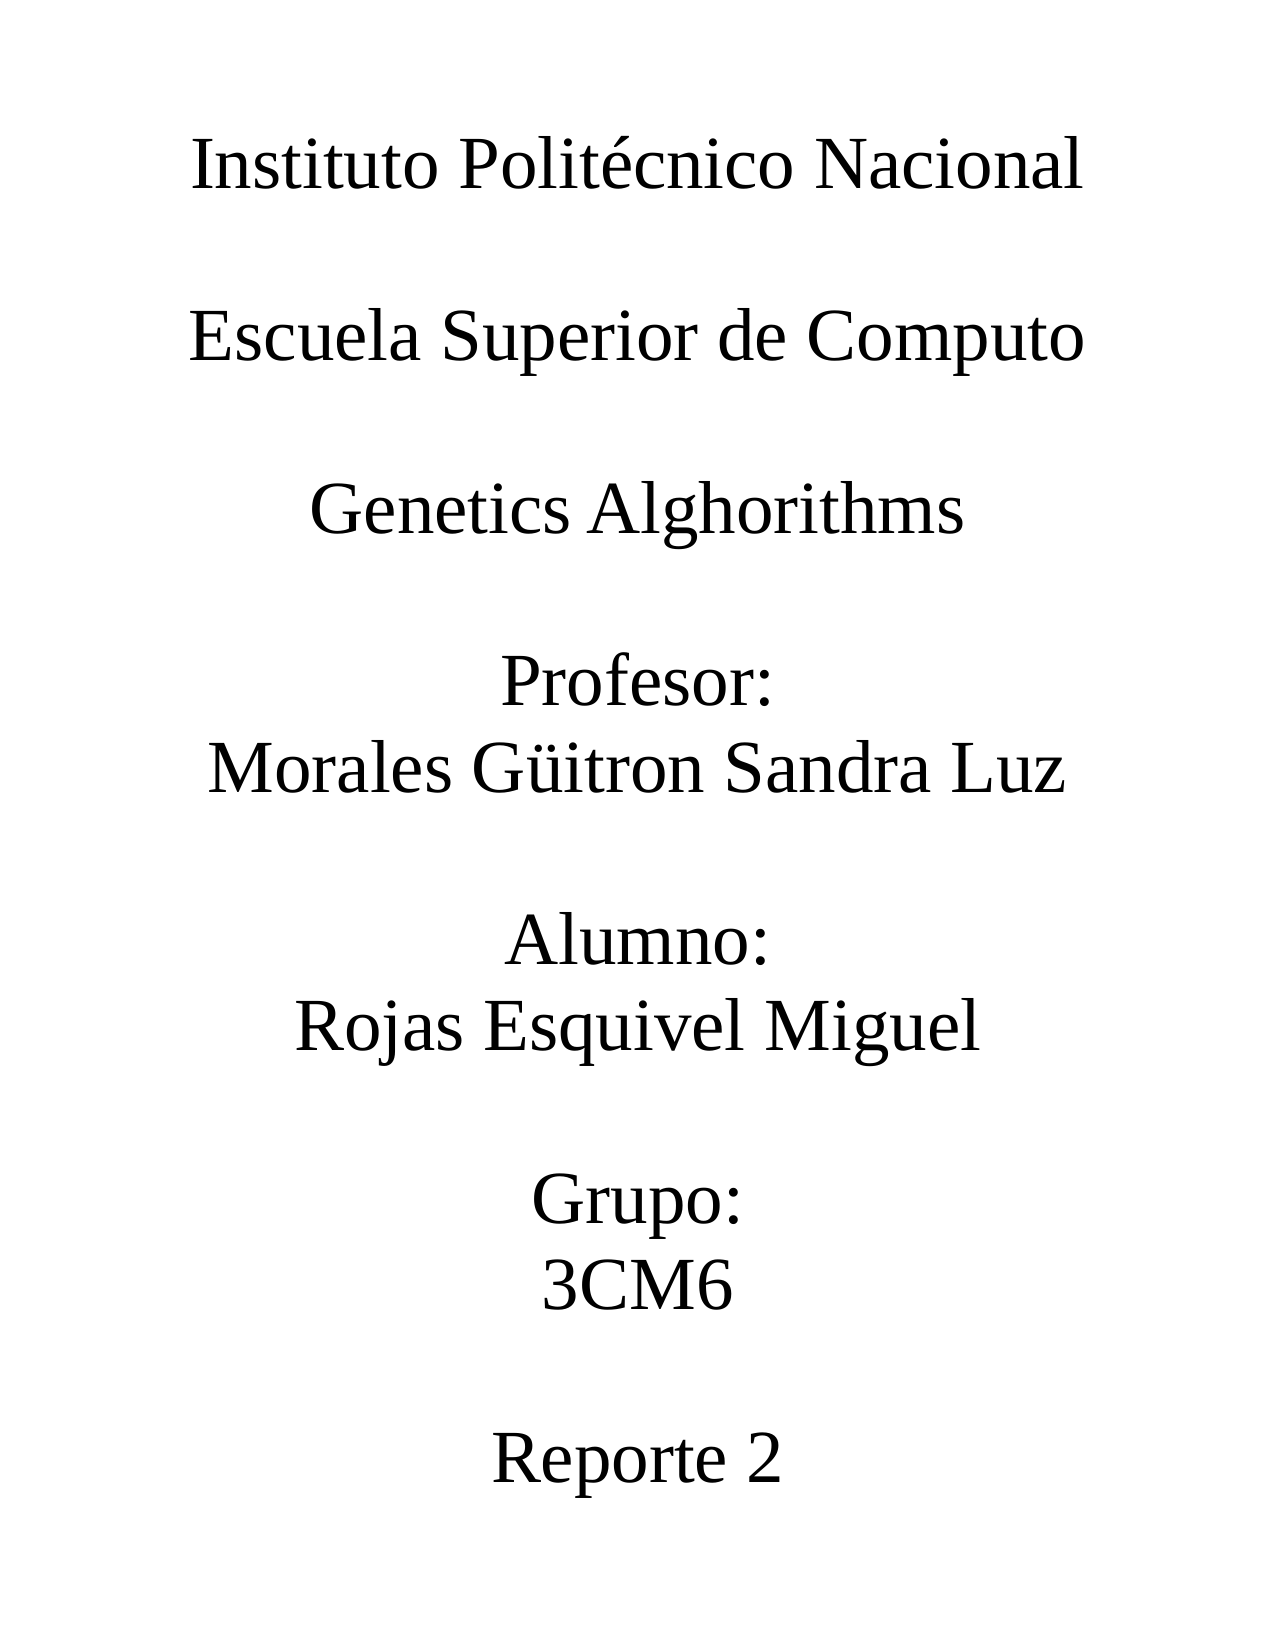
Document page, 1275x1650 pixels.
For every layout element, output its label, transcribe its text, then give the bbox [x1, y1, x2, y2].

text Escuela Superior de Computo [118, 291, 1157, 377]
text Alumno: [118, 894, 1157, 981]
text Morales Güitron Sandra Luz [118, 722, 1157, 808]
text Grupo: [118, 1153, 1157, 1239]
text 3CM6 [118, 1239, 1157, 1326]
text Rojas Esquivel Miguel [118, 981, 1157, 1067]
text Reporte 2 [118, 1412, 1157, 1498]
text Profesor: [118, 636, 1157, 722]
text Instituto Politécnico Nacional [118, 118, 1157, 204]
text Genetics Alghorithms [118, 463, 1157, 549]
